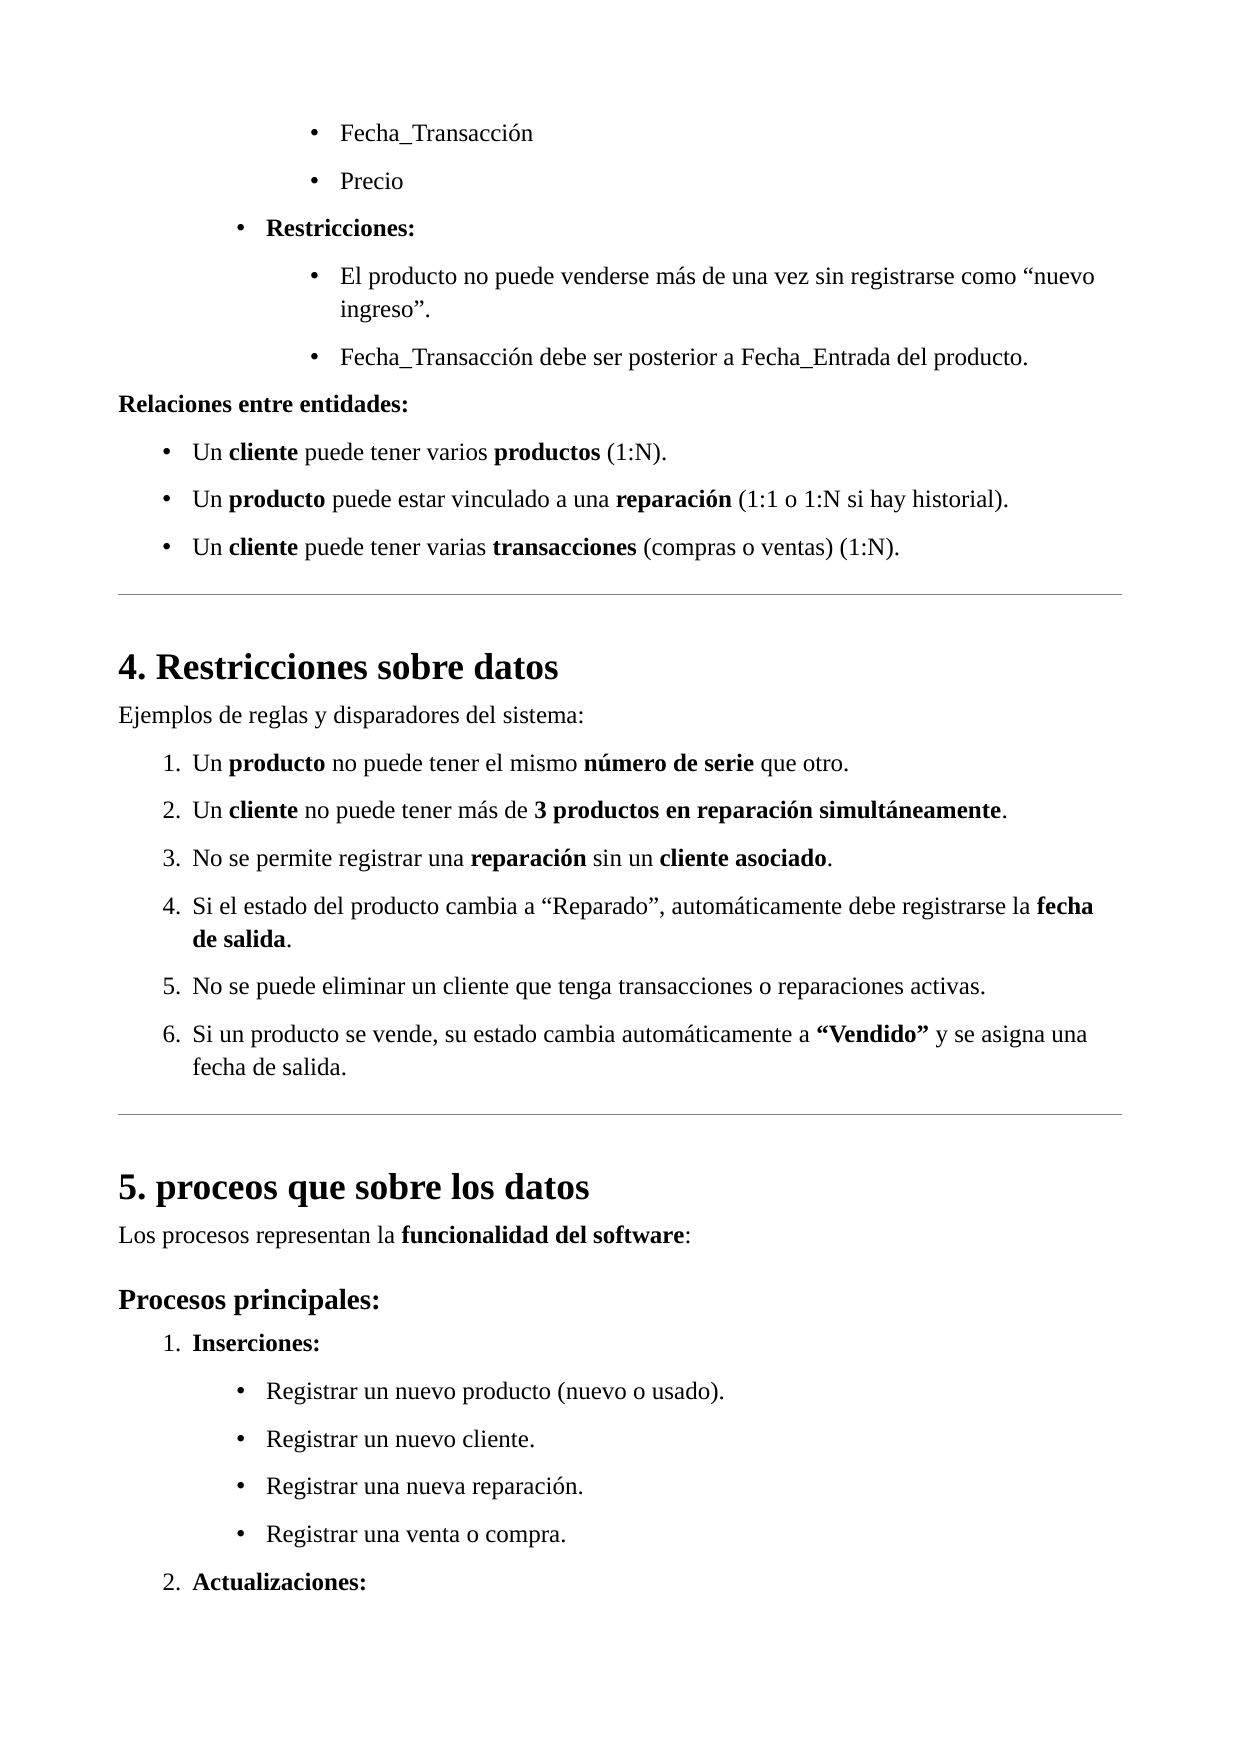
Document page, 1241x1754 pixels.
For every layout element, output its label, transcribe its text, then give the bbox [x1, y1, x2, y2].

list Actualizaciones: [162, 1567, 1122, 1595]
list Un cliente puede tener varios productos (1:N). [162, 437, 1122, 466]
subtitle Procesos principales: [118, 1282, 1122, 1316]
list Si un producto se vende, su estado cambia automáticamente a “Vendido” y se asigna una fecha de salida. [162, 1019, 1122, 1081]
list No se puede eliminar un cliente que tenga transacciones o reparaciones activas. [162, 971, 1122, 1000]
list Un cliente no puede tener más de 3 productos en reparación simultáneamente. [162, 796, 1122, 824]
list Registrar un nuevo cliente. [236, 1424, 1122, 1452]
list Registrar una venta o compra. [236, 1519, 1122, 1548]
list Inserciones: [162, 1328, 1122, 1357]
list Registrar un nuevo producto (nuevo o usado). [236, 1376, 1122, 1405]
list Un producto no puede tener el mismo número de serie que otro. [162, 748, 1122, 777]
subtitle 4. Restricciones sobre datos [118, 645, 1122, 688]
list Fecha_Transacción [310, 118, 1122, 147]
list Fecha_Transacción debe ser posterior a Fecha_Entrada del producto. [310, 342, 1122, 370]
text Los procesos representan la funcionalidad del software: [118, 1220, 1122, 1249]
list No se permite registrar una reparación sin un cliente asociado. [162, 843, 1122, 872]
list Si el estado del producto cambia a “Reparado”, automáticamente debe registrarse la fecha de salida. [162, 891, 1122, 952]
text Relaciones entre entidades: [118, 389, 1122, 418]
list El producto no puede venderse más de una vez sin registrarse como “nuevo ingreso”. [310, 261, 1122, 323]
subtitle 5. proceos que sobre los datos [118, 1165, 1122, 1208]
list Restricciones: [236, 213, 1122, 242]
list Precio [310, 166, 1122, 194]
list Un cliente puede tener varias transacciones (compras o ventas) (1:N). [162, 532, 1122, 561]
text Ejemplos de reglas y disparadores del sistema: [118, 700, 1122, 729]
list Un producto puede estar vinculado a una reparación (1:1 o 1:N si hay historial). [162, 484, 1122, 513]
list Registrar una nueva reparación. [236, 1471, 1122, 1500]
